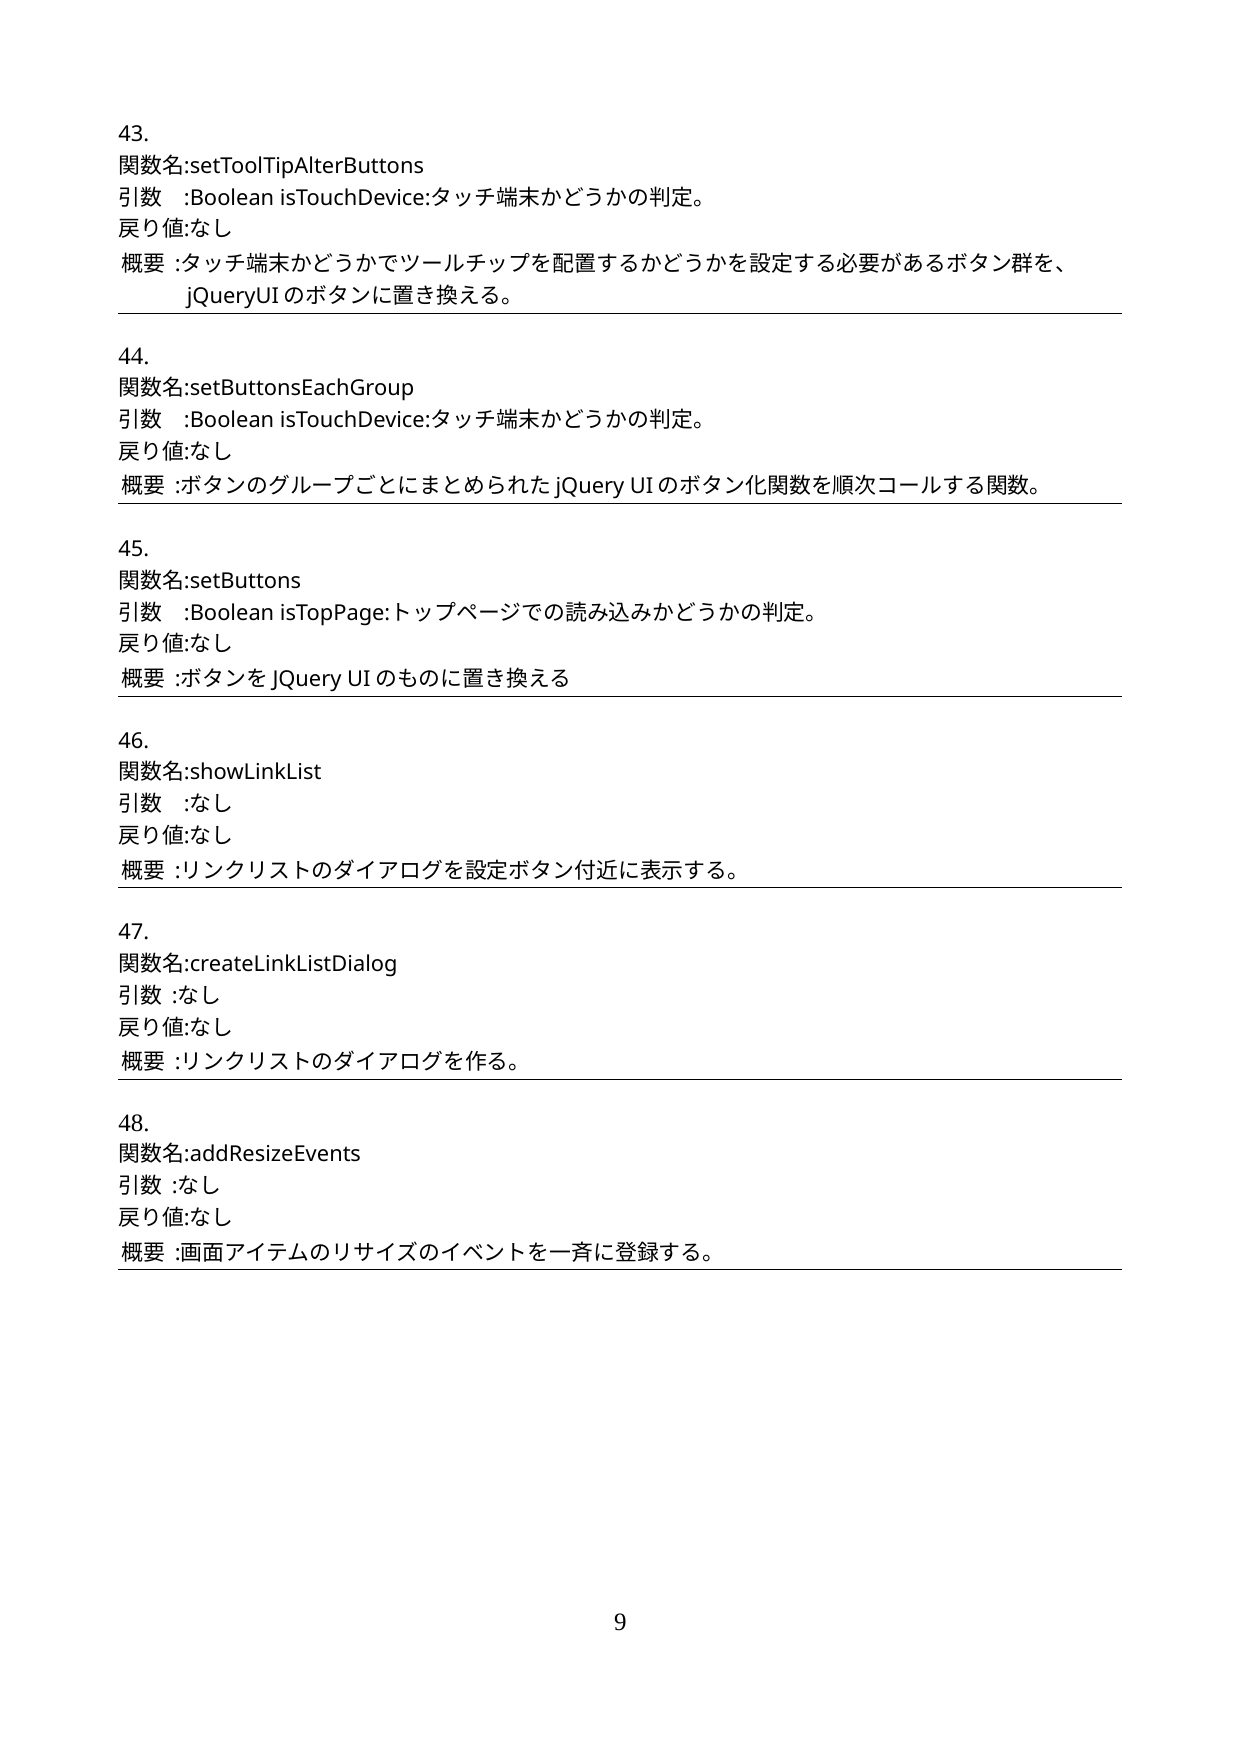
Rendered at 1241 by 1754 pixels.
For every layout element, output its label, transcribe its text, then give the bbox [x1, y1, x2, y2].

text 概要 :画面アイテムのリサイズのイベントを一斉に登録する。 [118, 1232, 1122, 1269]
text 44. [118, 341, 1122, 370]
text 関数名:setButtons [118, 563, 1122, 594]
text 概要 :リンクリストのダイアログを作る。 [118, 1041, 1122, 1079]
text 概要 :ボタンをJQuery UIのものに置き換える [118, 658, 1122, 696]
text 概要 :タッチ端末かどうかでツールチップを配置するかどうかを設定する必要があるボタン群を、jQueryUIのボタンに置き換える。 [118, 243, 1122, 313]
text 戻り値:なし [118, 211, 1122, 243]
text 関数名:setButtonsEachGroup [118, 370, 1122, 402]
text 46. [118, 724, 1122, 754]
text 概要 :ボタンのグループごとにまとめられたjQuery UIのボタン化関数を順次コールする関数。 [118, 466, 1122, 503]
text 関数名:createLinkListDialog [118, 946, 1122, 978]
text 45. [118, 533, 1122, 563]
text 引数 :なし [118, 978, 1122, 1009]
text 引数 :なし [118, 786, 1122, 818]
text 概要 :リンクリストのダイアログを設定ボタン付近に表示する。 [118, 850, 1122, 887]
text 関数名:showLinkList [118, 754, 1122, 786]
text 引数 :Boolean isTouchDevice:タッチ端末かどうかの判定。 [118, 180, 1122, 211]
text 戻り値:なし [118, 1009, 1122, 1041]
text 引数 :Boolean isTopPage:トップページでの読み込みかどうかの判定。 [118, 594, 1122, 626]
text 47. [118, 916, 1122, 946]
text 48. [118, 1108, 1122, 1136]
text 引数 :Boolean isTouchDevice:タッチ端末かどうかの判定。 [118, 402, 1122, 434]
text 関数名:addResizeEvents [118, 1136, 1122, 1168]
text 43. [118, 118, 1122, 148]
text 戻り値:なし [118, 434, 1122, 466]
text 関数名:setToolTipAlterButtons [118, 148, 1122, 180]
text 戻り値:なし [118, 1200, 1122, 1232]
text 引数 :なし [118, 1168, 1122, 1200]
text 戻り値:なし [118, 818, 1122, 850]
text 戻り値:なし [118, 626, 1122, 658]
